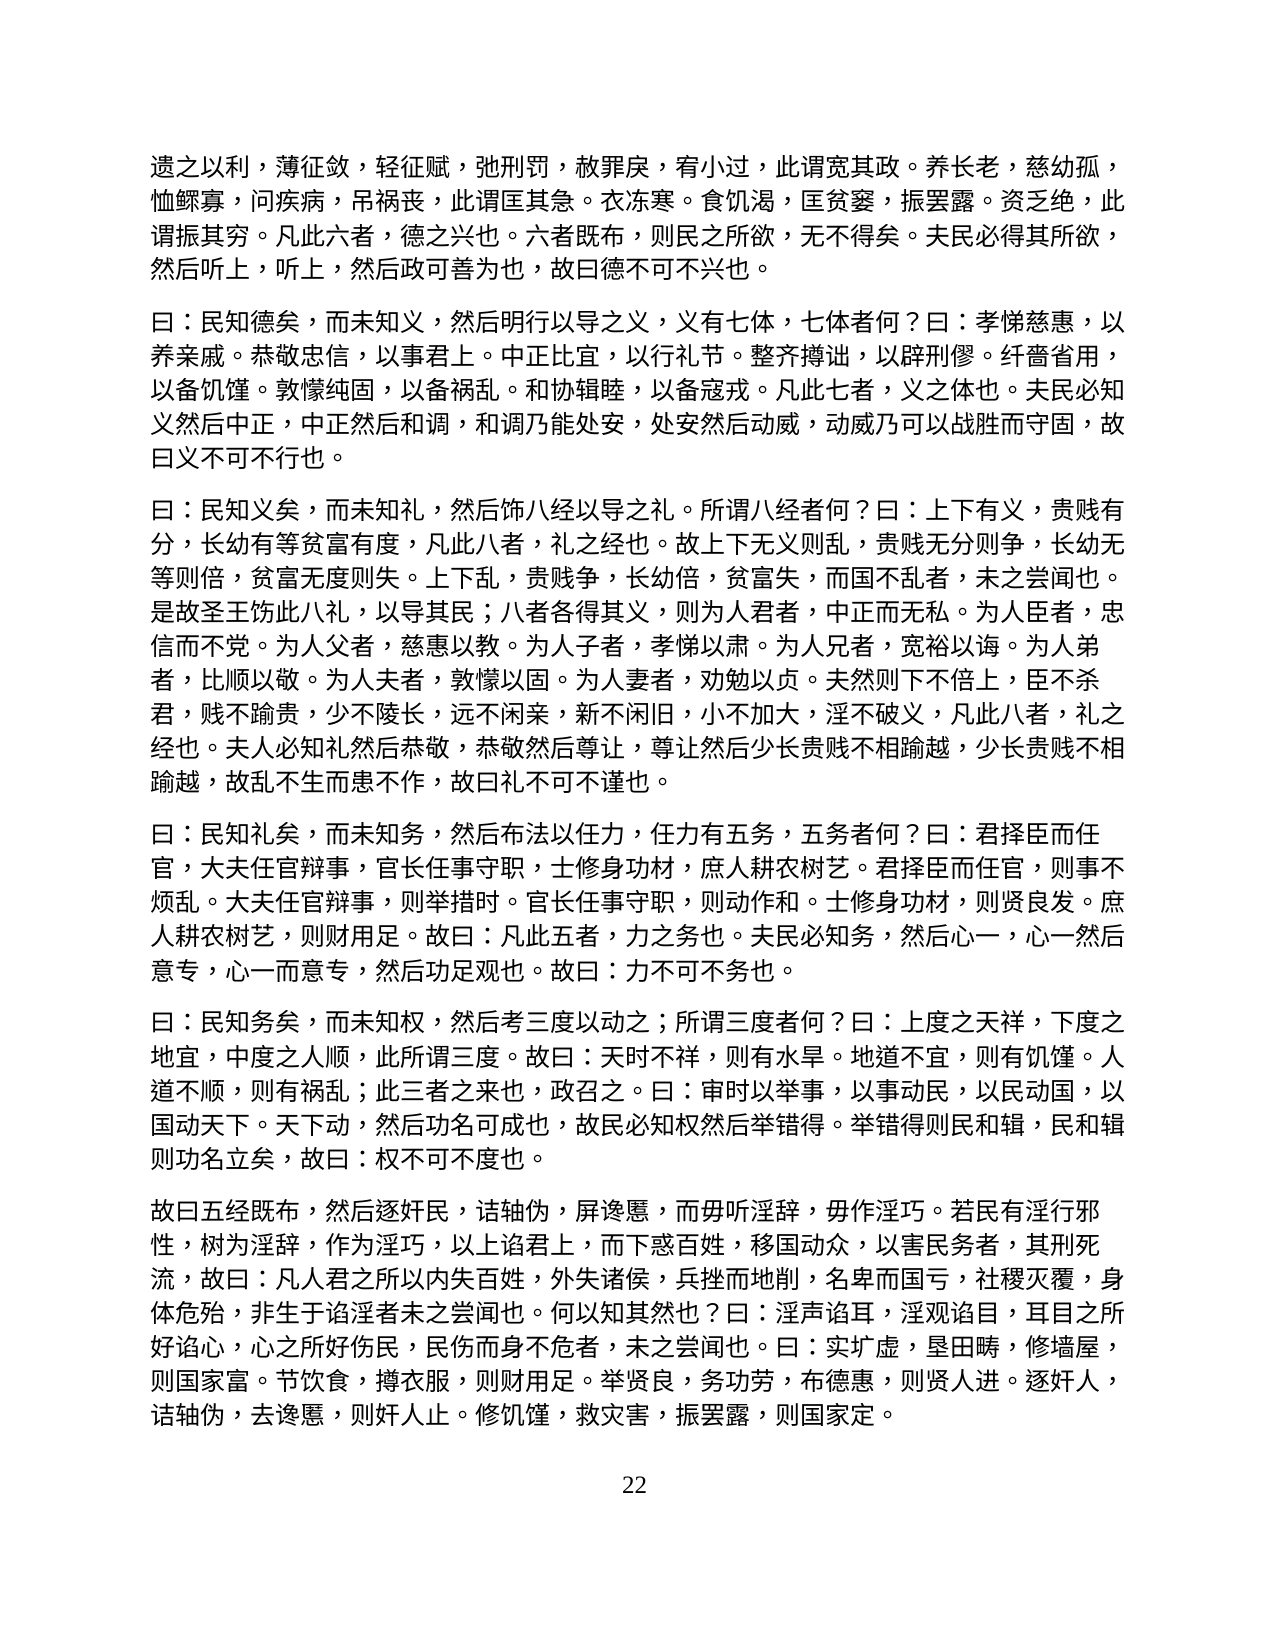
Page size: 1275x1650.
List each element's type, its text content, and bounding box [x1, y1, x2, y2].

text 曰：民知礼矣，而未知务，然后布法以任力，任力有五务，五务者何？曰：君择臣而任官，大夫任官辩事，官长任事守职，士修身功材，庶人耕农树艺。君择臣而任官，则事不烦乱。大夫任官辩事，则举措时。官长任事守职，则动作和。士修身功材，则贤良发。庶人耕农树艺，则财用足。故曰：凡此五者，力之务也。夫民必知务，然后心一，心一然后意专，心一而意专，然后功足观也。故曰：力不可不务也。 [150, 817, 1125, 987]
text 曰：民知务矣，而未知权，然后考三度以动之；所谓三度者何？曰：上度之天祥，下度之地宜，中度之人顺，此所谓三度。故曰：天时不祥，则有水旱。地道不宜，则有饥馑。人道不顺，则有祸乱；此三者之来也，政召之。曰：审时以举事，以事动民，以民动国，以国动天下。天下动，然后功名可成也，故民必知权然后举错得。举错得则民和辑，民和辑则功名立矣，故曰：权不可不度也。 [150, 1005, 1125, 1175]
text 曰：民知义矣，而未知礼，然后饰八经以导之礼。所谓八经者何？曰：上下有义，贵贱有分，长幼有等贫富有度，凡此八者，礼之经也。故上下无义则乱，贵贱无分则争，长幼无等则倍，贫富无度则失。上下乱，贵贱争，长幼倍，贫富失，而国不乱者，未之尝闻也。是故圣王饬此八礼，以导其民；八者各得其义，则为人君者，中正而无私。为人臣者，忠信而不党。为人父者，慈惠以教。为人子者，孝悌以肃。为人兄者，宽裕以诲。为人弟者，比顺以敬。为人夫者，敦懞以固。为人妻者，劝勉以贞。夫然则下不倍上，臣不杀君，贱不踰贵，少不陵长，远不闲亲，新不闲旧，小不加大，淫不破义，凡此八者，礼之经也。夫人必知礼然后恭敬，恭敬然后尊让，尊让然后少长贵贱不相踰越，少长贵贱不相踰越，故乱不生而患不作，故曰礼不可不谨也。 [150, 492, 1125, 799]
text 曰：民知德矣，而未知义，然后明行以导之义，义有七体，七体者何？曰：孝悌慈惠，以养亲戚。恭敬忠信，以事君上。中正比宜，以行礼节。整齐撙诎，以辟刑僇。纤嗇省用，以备饥馑。敦懞纯固，以备祸乱。和协辑睦，以备寇戎。凡此七者，义之体也。夫民必知义然后中正，中正然后和调，和调乃能处安，处安然后动威，动威乃可以战胜而守固，故曰义不可不行也。 [150, 304, 1125, 474]
text 故曰五经既布，然后逐奸民，诘轴伪，屏谗慝，而毋听淫辞，毋作淫巧。若民有淫行邪性，树为淫辞，作为淫巧，以上谄君上，而下惑百姓，移国动众，以害民务者，其刑死流，故曰：凡人君之所以内失百姓，外失诸侯，兵挫而地削，名卑而国亏，社稷灭覆，身体危殆，非生于谄淫者未之尝闻也。何以知其然也？曰：淫声谄耳，淫观谄目，耳目之所好谄心，心之所好伤民，民伤而身不危者，未之尝闻也。曰：实圹虚，垦田畴，修墙屋，则国家富。节饮食，撙衣服，则财用足。举贤良，务功劳，布德惠，则贤人进。逐奸人，诘轴伪，去谗慝，则奸人止。修饥馑，救灾害，振罢露，则国家定。 [150, 1193, 1125, 1432]
text 遗之以利，薄征敛，轻征赋，弛刑罚，赦罪戾，宥小过，此谓宽其政。养长老，慈幼孤，恤鳏寡，问疾病，吊祸丧，此谓匡其急。衣冻寒。食饥渴，匡贫窭，振罢露。资乏绝，此谓振其穷。凡此六者，德之兴也。六者既布，则民之所欲，无不得矣。夫民必得其所欲，然后听上，听上，然后政可善为也，故曰德不可不兴也。 [150, 150, 1125, 286]
